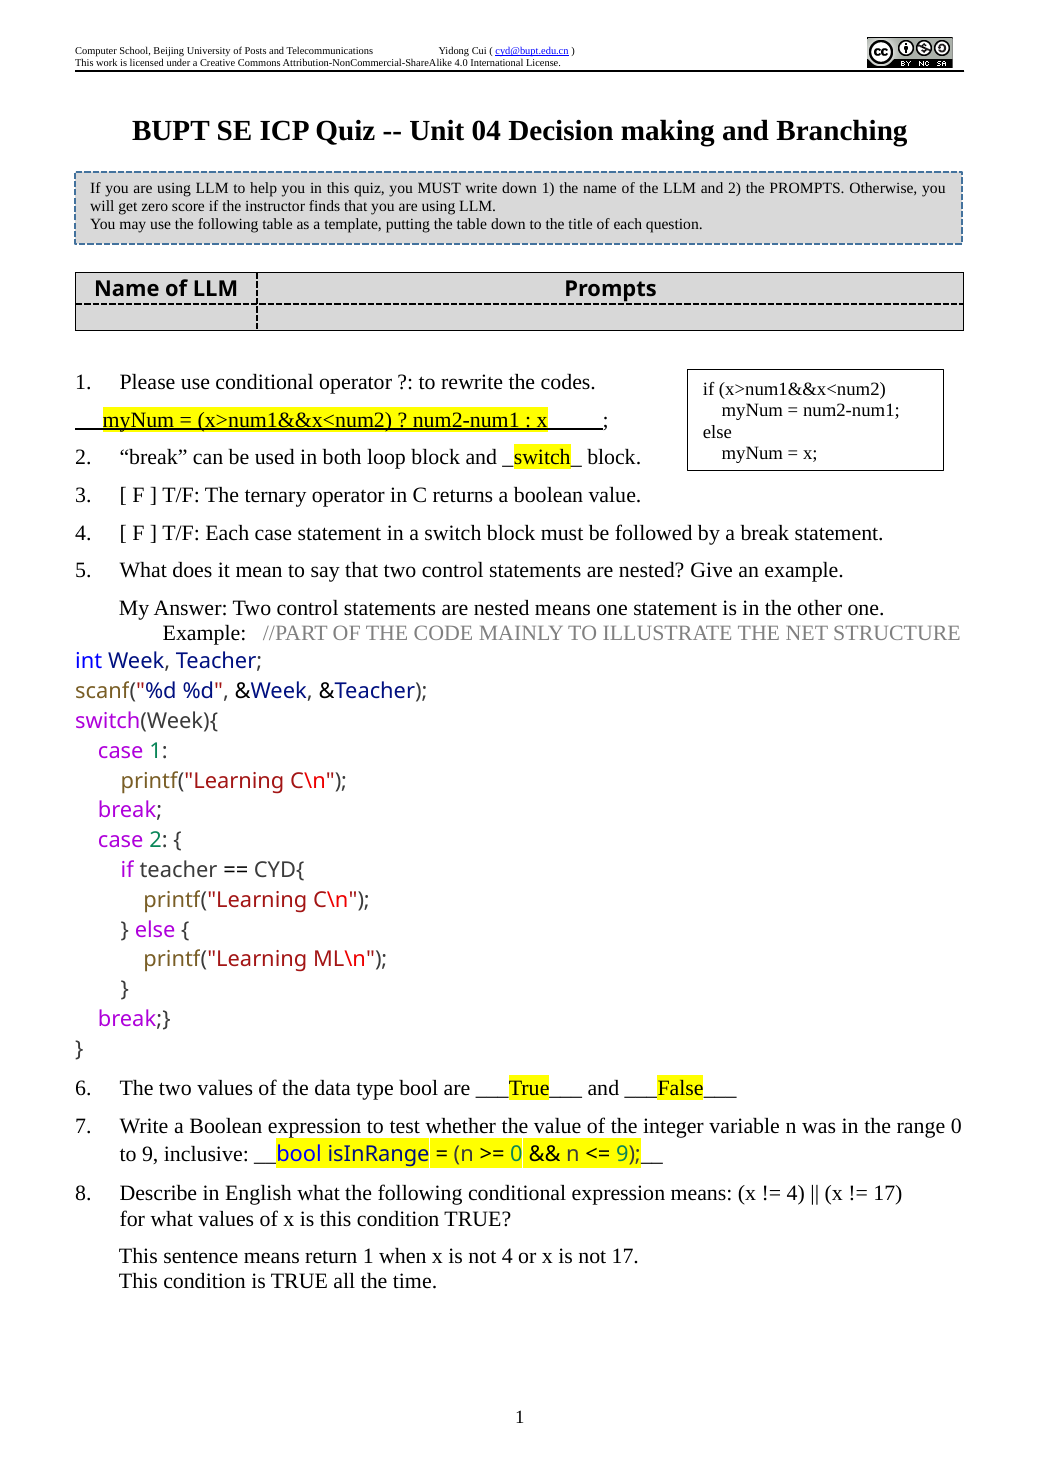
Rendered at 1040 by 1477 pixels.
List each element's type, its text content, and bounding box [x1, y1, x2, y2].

text if (x>num1&&x<num2) [703, 377, 928, 399]
text int Week, Teacher; [75, 646, 964, 675]
table_header Name of LLM [76, 273, 257, 303]
table_cell [257, 303, 963, 330]
text printf("Learning C\n"); [75, 884, 964, 914]
text } else { [75, 914, 964, 943]
text else [703, 421, 928, 442]
subtitle Please use conditional operator ?: to rewrite the codes. [75, 369, 687, 394]
subtitle What does it mean to say that two control statements are nested? Give an example. [75, 557, 964, 583]
text myNum = (x>num1&&x<num2) ? num2-num1 : x ; [75, 407, 687, 432]
text break; [75, 794, 964, 824]
text if teacher == CYD{ [75, 854, 964, 884]
text scanf("%d %d", &Week, &Teacher); [75, 675, 964, 705]
subtitle Write a Boolean expression to test whether the value of the integer variable n was in the range 0 to 9, inclusive: __bool isInRange = (n >= 0 && n <= 9);__ [75, 1113, 964, 1168]
text break;} [75, 1003, 964, 1033]
subtitle “break” can be used in both loop block and _switch_ block. [75, 444, 687, 469]
subtitle The two values of the data type bool are ___True___ and ___False___ [75, 1075, 964, 1100]
text My Answer: Two control statements are nested means one statement is in the other one. [75, 595, 964, 620]
text This condition is TRUE all the time. [75, 1268, 964, 1294]
text You may use the following table as a template, putting the table down to the title of each question. [90, 215, 947, 233]
text This sentence means return 1 when x is not 4 or x is not 17. [75, 1243, 964, 1268]
text case 2: { [75, 824, 964, 854]
subtitle Describe in English what the following conditional expression means: (x != 4) || (x != 17) for what values of x is this condition TRUE? [75, 1180, 964, 1231]
text case 1: [75, 735, 964, 765]
text printf("Learning C\n"); [75, 765, 964, 794]
table_cell [76, 303, 257, 330]
text } [75, 1033, 964, 1063]
subtitle [ F ] T/F: Each case statement in a switch block must be followed by a break statement. [75, 520, 964, 545]
text printf("Learning ML\n"); [75, 943, 964, 973]
table_header Prompts [257, 273, 963, 303]
picture [867, 37, 953, 68]
subtitle [ F ] T/F: The ternary operator in C returns a boolean value. [75, 482, 964, 507]
text myNum = num2-num1; [703, 399, 928, 421]
title BUPT SE ICP Quiz -- Unit 04 Decision making and Branching [75, 113, 964, 147]
text myNum = x; [703, 442, 928, 463]
text Example: //PART OF THE CODE MAINLY TO ILLUSTRATE THE NET STRUCTURE [75, 620, 964, 646]
text } [75, 973, 964, 1003]
text If you are using LLM to help you in this quiz, you MUST write down 1) the name of the LLM and 2) the PROMPTS. Otherwise, you will get zero score if the instructor finds that you are using LLM. [90, 179, 947, 215]
text switch(Week){ [75, 705, 964, 735]
